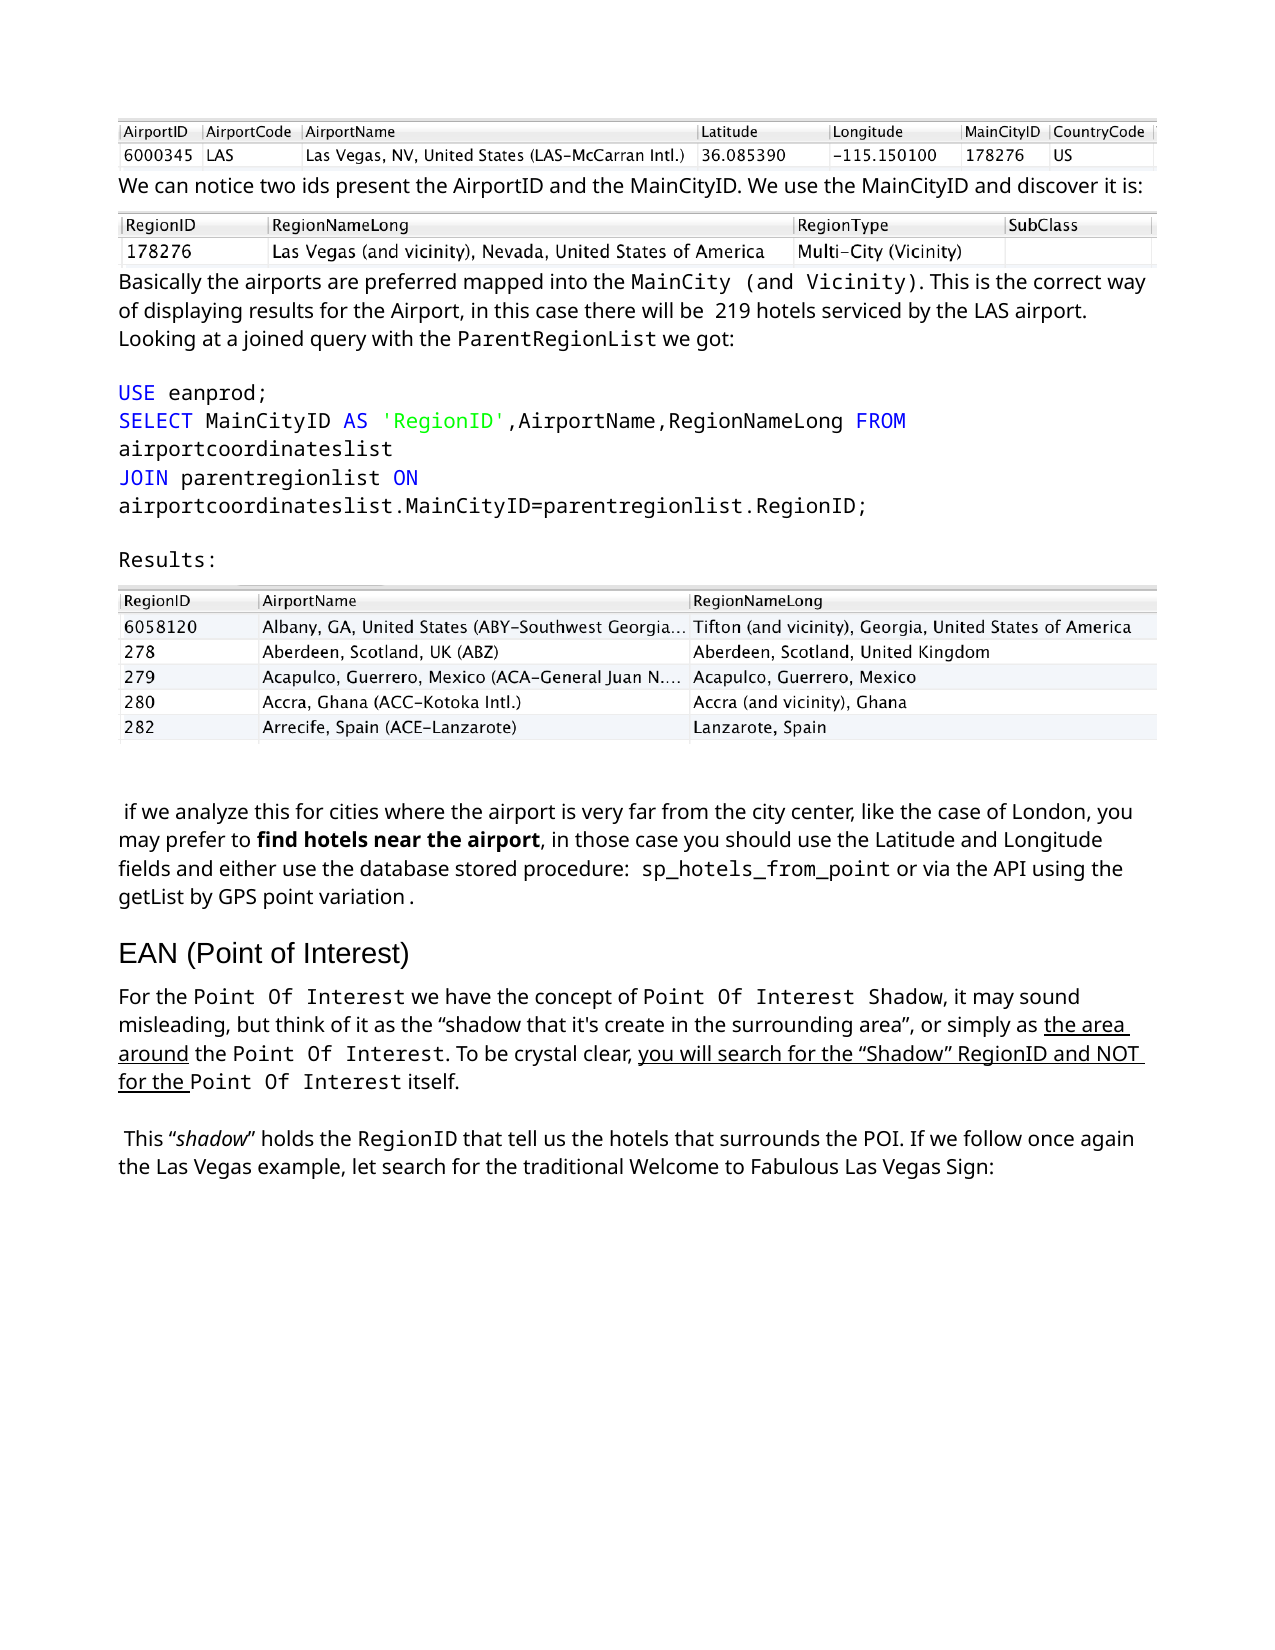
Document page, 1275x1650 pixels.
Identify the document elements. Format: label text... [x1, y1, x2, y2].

text For the Point Of Interest we have the concept of Point Of Interest Shadow, it may sound misleading, but think of it as the “shadow that it's create in the surrounding area”, or simply as the area around the Point Of Interest. To be crystal clear, you will search for the “Shadow” RegionID and NOT for the Point Of Interest itself. [118, 982, 1157, 1096]
picture [118, 211, 1157, 268]
subtitle USE eanprod; SELECT MainCityID AS 'RegionID',AirportName,RegionNameLong FROM airportcoordinateslist JOIN parentregionlist ON airportcoordinateslist.MainCityID=parentregionlist.RegionID; [118, 378, 1157, 520]
picture [118, 585, 1157, 744]
subtitle We can notice two ids present the AirportID and the MainCityID. We use the MainCityID and discover it is: [118, 171, 1157, 199]
subtitle if we analyze this for cities where the airport is very far from the city center, like the case of London, you may prefer to find hotels near the airport, in those case you should use the Latitude and Longitude fields and either use the database stored procedure: sp_hotels_from_point or via the API using the getList by GPS point variation. [118, 797, 1157, 911]
picture [118, 118, 1157, 171]
subtitle Basically the airports are preferred mapped into the MainCity (and Vicinity). This is the correct way of displaying results for the Airport, in this case there will be 219 hotels serviced by the LAS airport. Looking at a joined query with the ParentRegionList we got: [118, 268, 1157, 353]
text This “shadow” holds the RegionID that tell us the hotels that surrounds the POI. If we follow once again the Las Vegas example, let search for the traditional Welcome to Fabulous Las Vegas Sign: [118, 1124, 1157, 1181]
subtitle Results: [118, 545, 1157, 573]
subtitle EAN (Point of Interest) [118, 936, 1157, 969]
